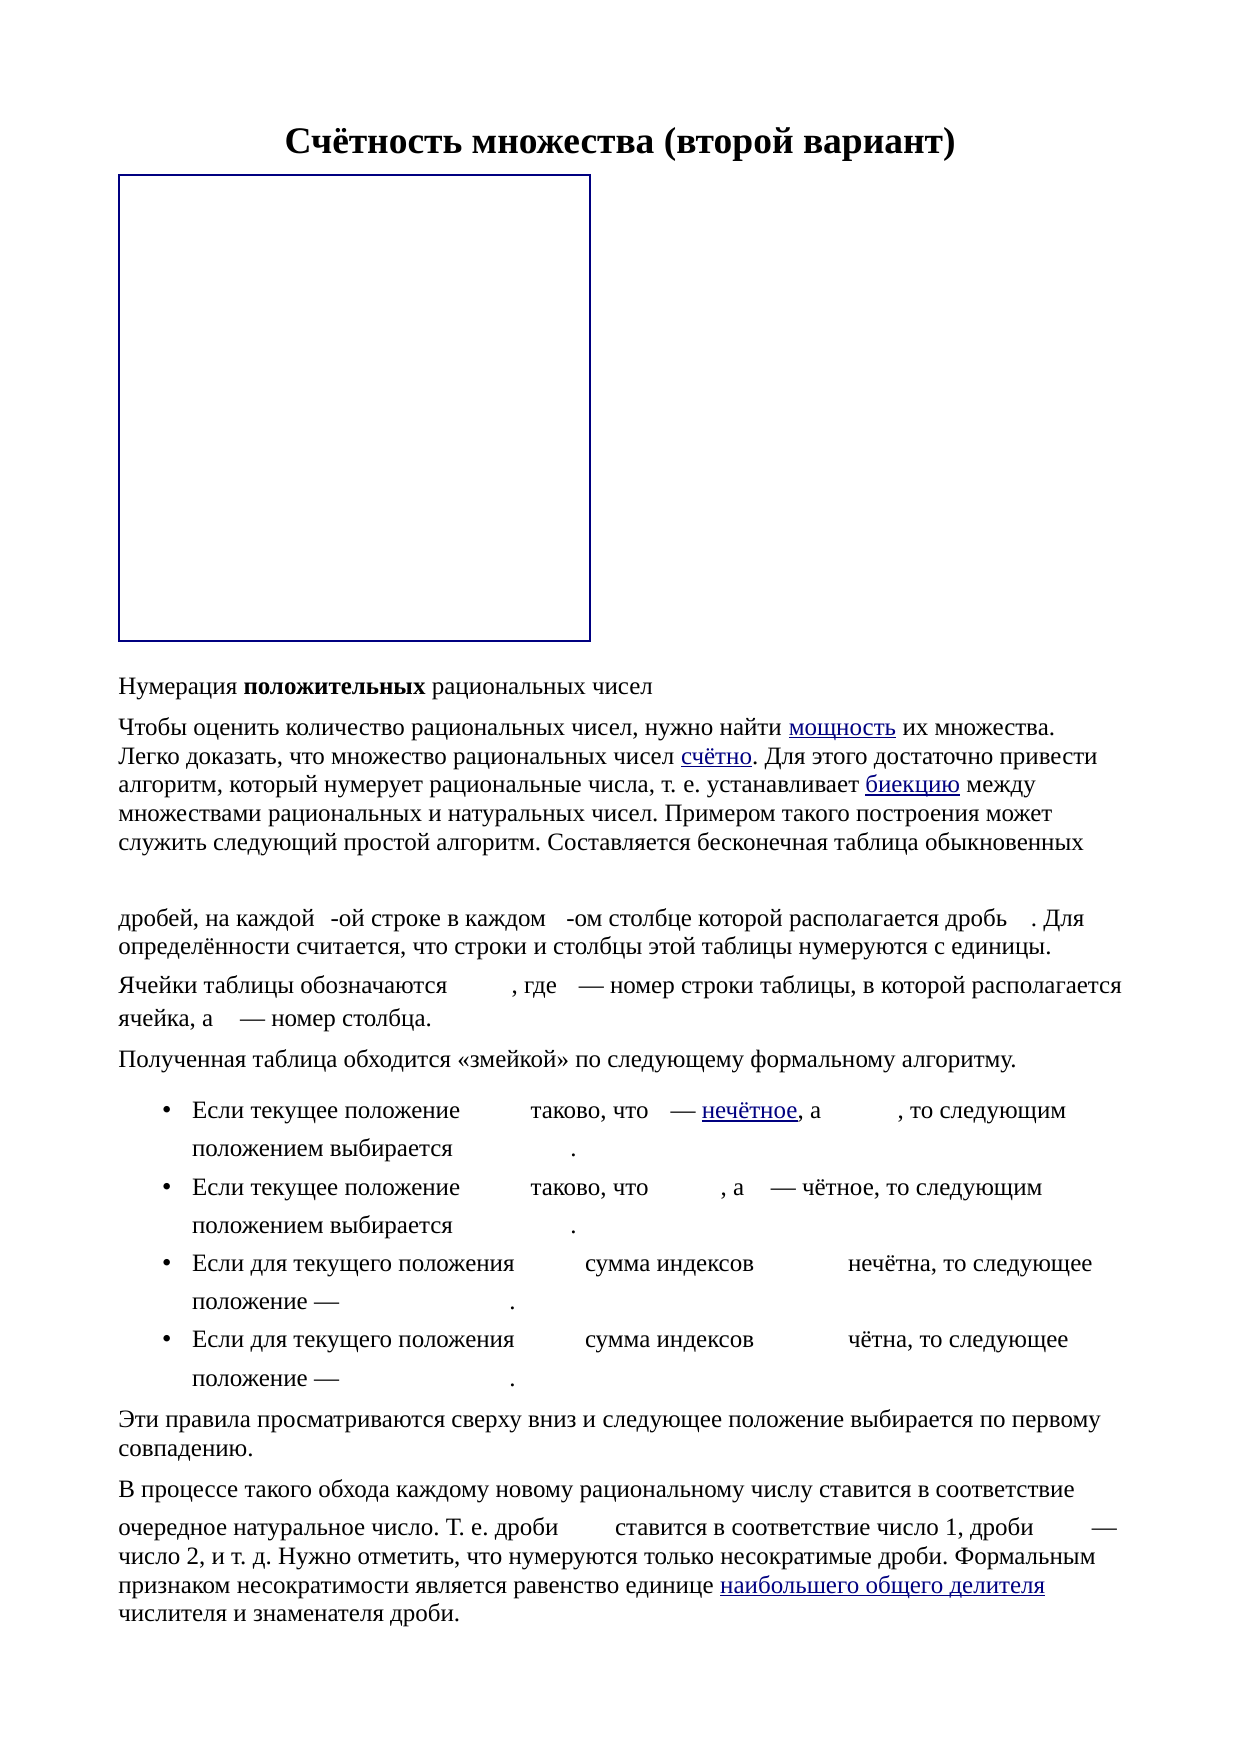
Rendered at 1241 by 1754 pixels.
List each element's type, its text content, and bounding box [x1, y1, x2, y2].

list Если текущее положение таково, что , а — чётное, то следующим положением выбирается . [162, 1162, 1122, 1239]
subtitle Счётность множества (второй вариант) [118, 118, 1122, 161]
list Если текущее положение таково, что — нечётное, а , то следующим положением выбирается . [162, 1086, 1122, 1162]
text Чтобы оценить количество рациональных чисел, нужно найти мощность их множества. Легко доказать, что множество рациональных чисел счётно. Для этого достаточно привести алгоритм, который нумерует рациональные числа, т. е. устанавливает биекцию между множествами рациональных и натуральных чисел. Примером такого построения может служить следующий простой алгоритм. Составляется бесконечная таблица обыкновенных дробей, на каждой -ой строке в каждом -ом столбце которой располагается дробь . Для определённости считается, что строки и столбцы этой таблицы нумеруются с единицы. Ячейки таблицы обозначаются , где — номер строки таблицы, в которой располагается ячейка, а — номер столбца. [118, 712, 1122, 1032]
text Нумерация положительных рациональных чисел [118, 671, 1122, 699]
text Эти правила просматриваются сверху вниз и следующее положение выбирается по первому совпадению. [118, 1404, 1122, 1462]
text Полученная таблица обходится «змейкой» по следующему формальному алгоритму. [118, 1044, 1122, 1073]
list Если для текущего положения сумма индексов чётна, то следующее положение — . [162, 1315, 1122, 1392]
list Если для текущего положения сумма индексов нечётна, то следующее положение — . [162, 1239, 1122, 1315]
text В процессе такого обхода каждому новому рациональному числу ставится в соответствие очередное натуральное число. Т. е. дроби ставится в соответствие число 1, дроби — число 2, и т. д. Нужно отметить, что нумеруются только несократимые дроби. Формальным признаком несократимости является равенство единице наибольшего общего делителя числителя и знаменателя дроби. [118, 1474, 1122, 1627]
